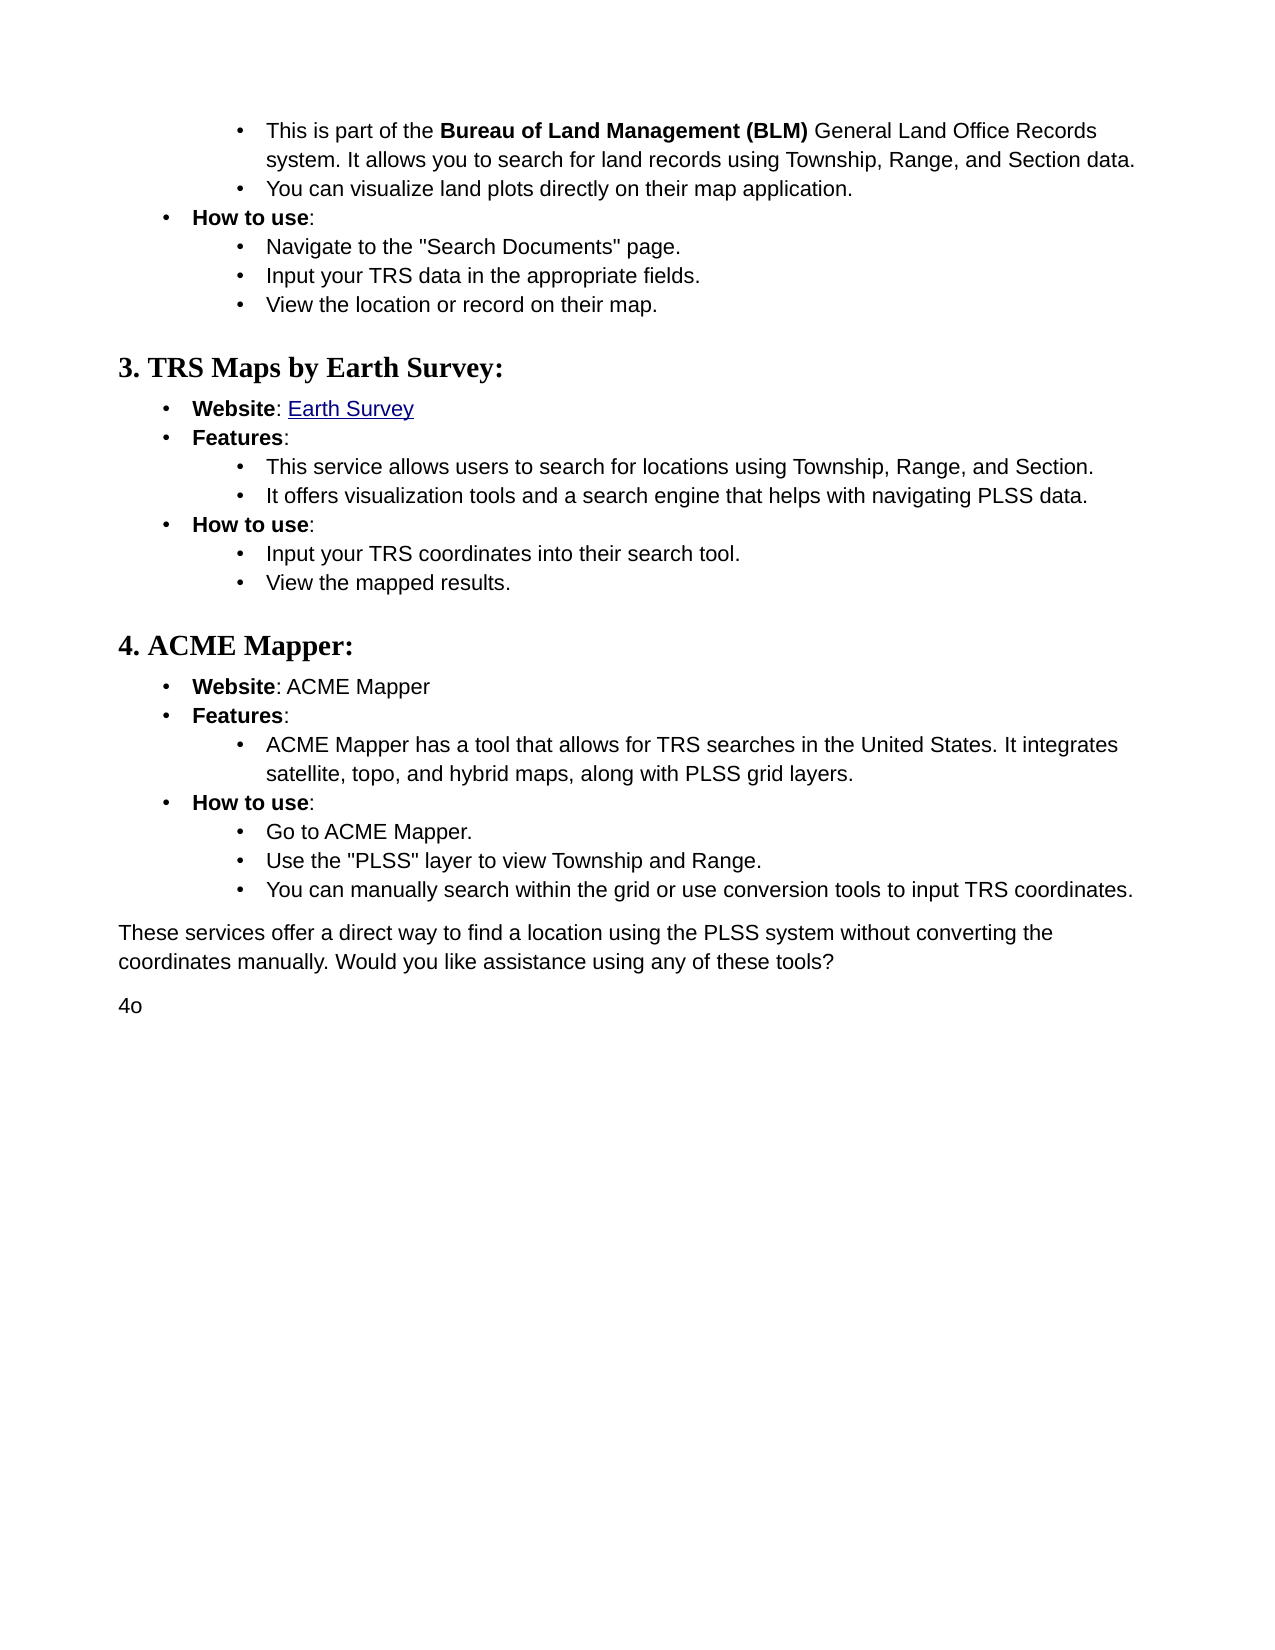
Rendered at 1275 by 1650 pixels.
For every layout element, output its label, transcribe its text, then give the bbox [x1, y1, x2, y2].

subtitle 4. ACME Mapper: [118, 628, 1157, 661]
text These services offer a direct way to find a location using the PLSS system without converting the coordinates manually. Would you like assistance using any of these tools? [118, 920, 1157, 974]
list Input your TRS coordinates into their search tool. [236, 541, 1157, 566]
list View the location or record on their map. [236, 292, 1157, 317]
list Features: [162, 703, 1157, 728]
list How to use: [162, 512, 1157, 537]
list You can visualize land plots directly on their map application. [236, 176, 1157, 201]
list Features: [162, 425, 1157, 450]
subtitle 3. TRS Maps by Earth Survey: [118, 350, 1157, 383]
list It offers visualization tools and a search engine that helps with navigating PLSS data. [236, 483, 1157, 508]
list You can manually search within the grid or use conversion tools to input TRS coordinates. [236, 877, 1157, 902]
list How to use: [162, 790, 1157, 815]
list ACME Mapper has a tool that allows for TRS searches in the United States. It integrates satellite, topo, and hybrid maps, along with PLSS grid layers. [236, 732, 1157, 786]
list This is part of the Bureau of Land Management (BLM) General Land Office Records system. It allows you to search for land records using Township, Range, and Section data. [236, 118, 1157, 172]
list This service allows users to search for locations using Township, Range, and Section. [236, 454, 1157, 479]
list Website: Earth Survey [162, 396, 1157, 421]
list Go to ACME Mapper. [236, 819, 1157, 844]
list Input your TRS data in the appropriate fields. [236, 263, 1157, 288]
list View the mapped results. [236, 570, 1157, 595]
list Navigate to the "Search Documents" page. [236, 234, 1157, 259]
list Use the "PLSS" layer to view Township and Range. [236, 848, 1157, 873]
list How to use: [162, 205, 1157, 230]
text 4o [118, 993, 1157, 1018]
list Website: ACME Mapper [162, 674, 1157, 699]
